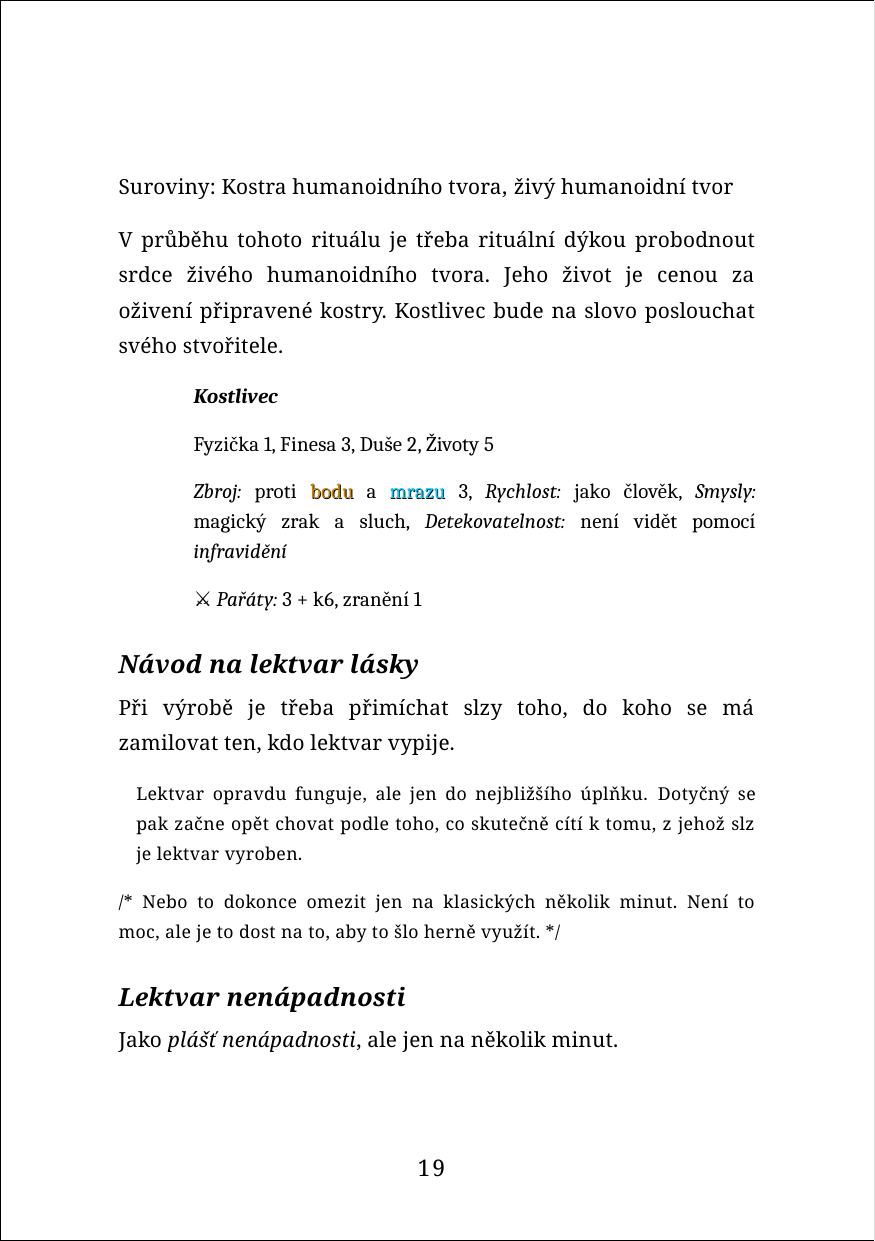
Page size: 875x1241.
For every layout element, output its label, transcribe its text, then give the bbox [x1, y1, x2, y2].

list Kostlivec [156, 385, 756, 409]
subtitle Návod na lektvar lásky [118, 647, 756, 681]
text Jako plášť nenápadnosti, ale jen na několik minut. [118, 1025, 756, 1054]
text Při výrobě je třeba přimíchat slzy toho, do koho se má zamilovat ten, kdo lektvar vypije. [118, 693, 756, 757]
text Suroviny: Kostra humanoidního tvora, živý humanoidní tvor [118, 172, 756, 200]
list ⚔ Pařáty: 3 + k6, zranění 1 [156, 587, 756, 611]
text V průběhu tohoto rituálu je třeba rituální dýkou probodnout srdce živého humanoidního tvora. Jeho život je cenou za oživení připravené kostry. Kostlivec bude na slovo poslouchat svého stvořitele. [118, 225, 756, 360]
subtitle Lektvar nenápadnosti [118, 979, 756, 1014]
text /* Nebo to dokonce omezit jen na klasických několik minut. Není to moc, ale je to dost na to, aby to šlo herně využít. */ [118, 890, 756, 944]
list Fyzička 1, Finesa 3, Duše 2, Životy 5 [156, 432, 756, 456]
list Zbroj: proti bodu a⁠ mrazu 3, Rychlost: jako člověk, Smysly: magický zrak a⁠ sluch, Detekovatelnost: není vidět pomocí infravidění [156, 480, 756, 564]
text Lektvar opravdu funguje, ale jen do nejbližšího úplňku. Dotyčný se pak začne opět chovat podle toho, co skutečně cítí k tomu, z jehož slz je lektvar vyroben. [136, 781, 756, 866]
